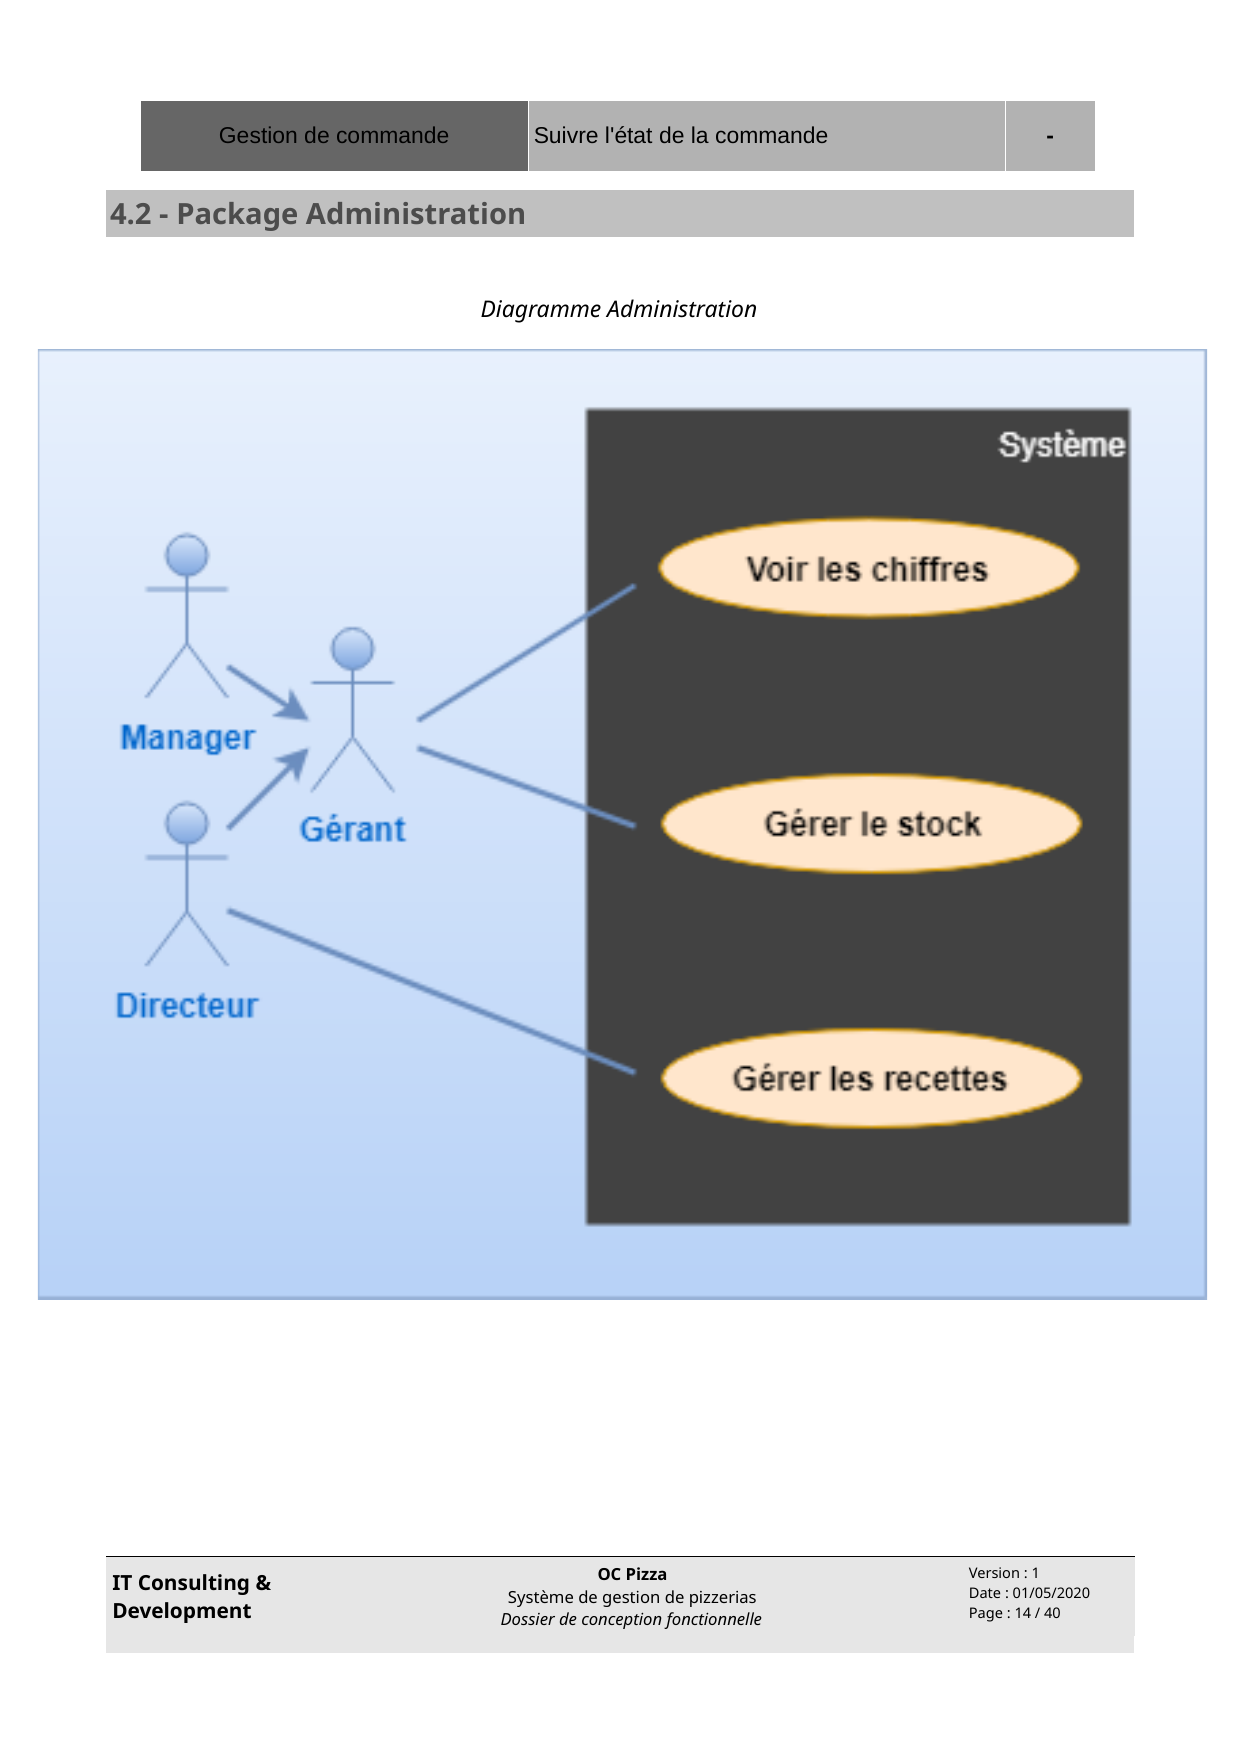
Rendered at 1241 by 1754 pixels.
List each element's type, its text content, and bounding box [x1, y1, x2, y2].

text Diagramme Administration [106, 293, 1134, 324]
picture [37, 349, 1208, 1300]
table_cell Gestion de commande [141, 101, 528, 171]
table_cell Suivre l'état de la commande [529, 101, 1005, 171]
table_cell - [1006, 101, 1095, 171]
subtitle Package Administration [107, 191, 1133, 236]
